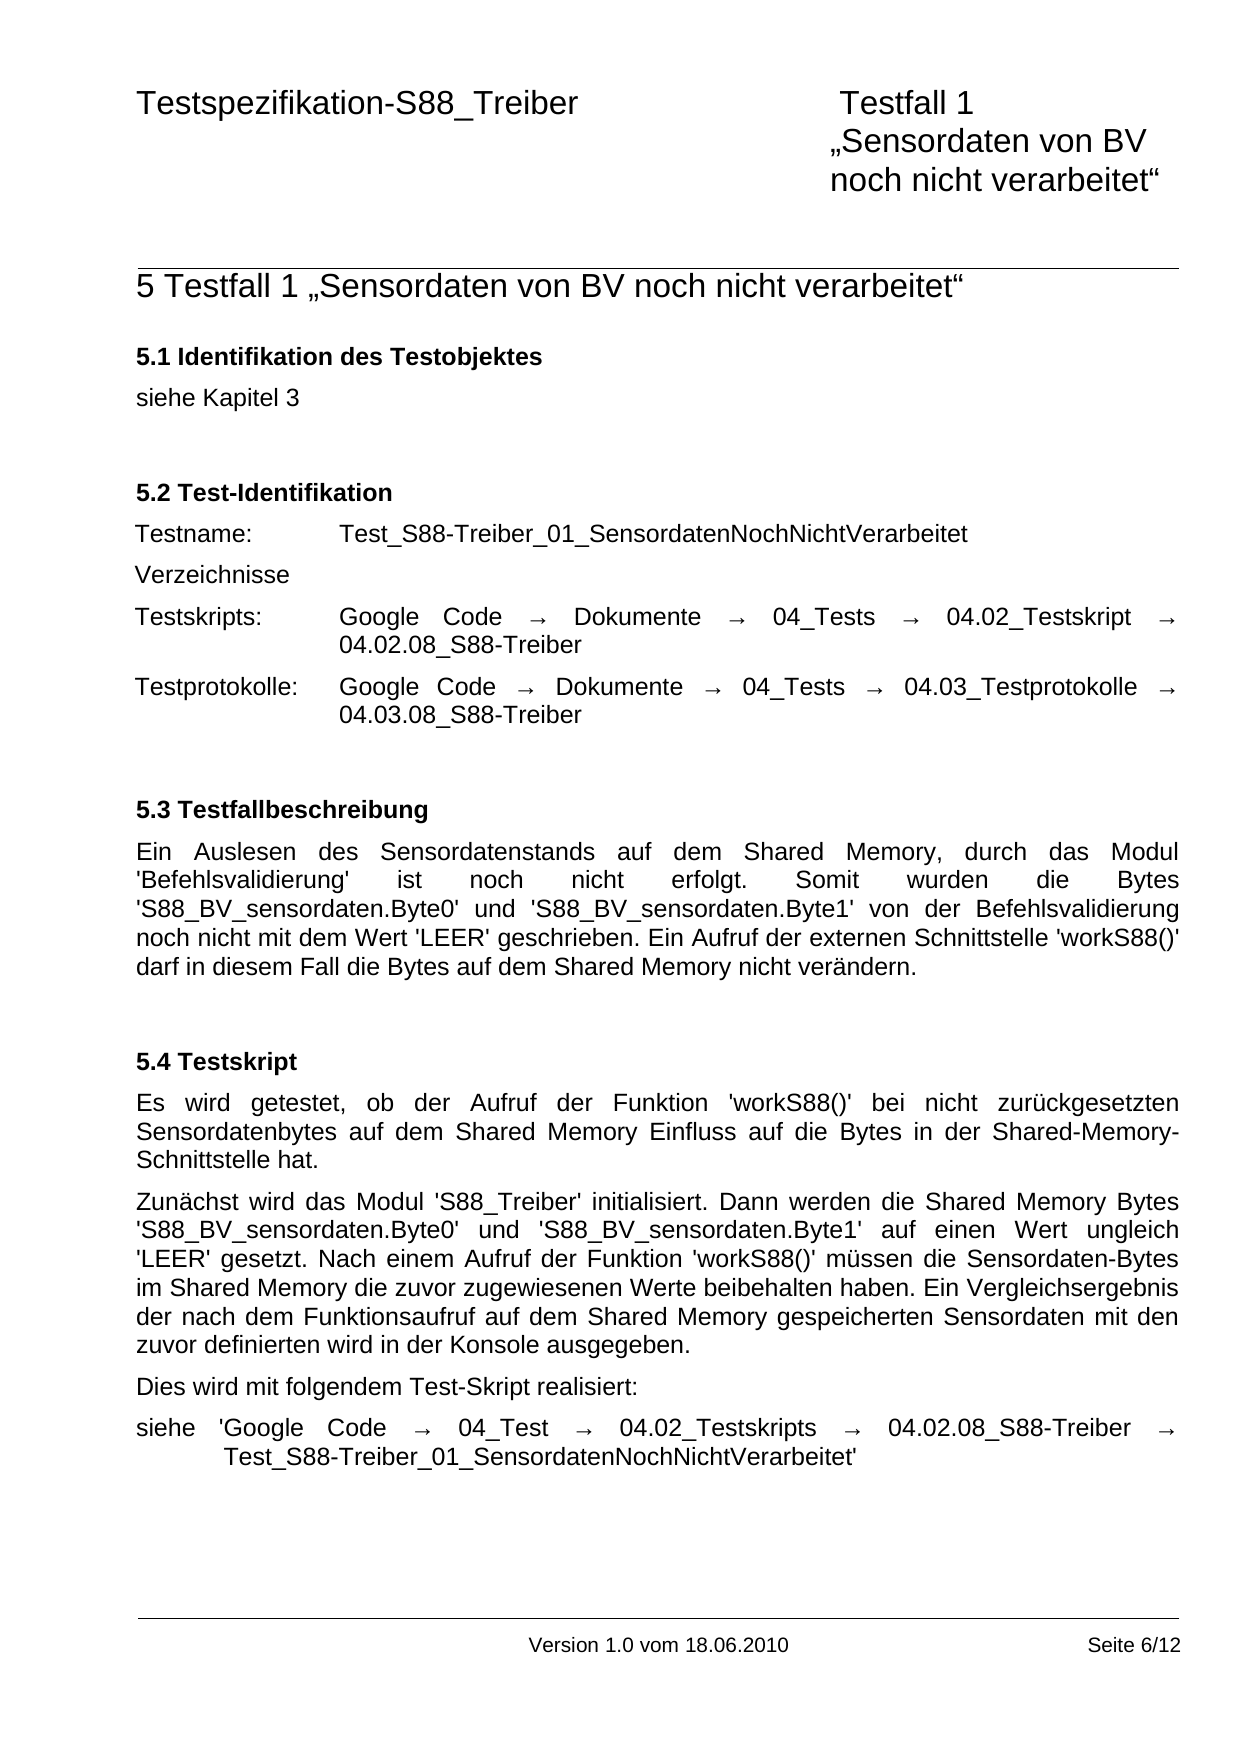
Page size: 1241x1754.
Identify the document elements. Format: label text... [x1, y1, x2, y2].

subtitle Testskript [136, 1047, 1181, 1076]
text Zunächst wird das Modul 'S88_Treiber' initialisiert. Dann werden die Shared Memory Bytes 'S88_BV_sensordaten.Byte0' und 'S88_BV_sensordaten.Byte1' auf einen Wert ungleich 'LEER' gesetzt. Nach einem Aufruf der Funktion 'workS88()' müssen die Sensordaten-Bytes im Shared Memory die zuvor zugewiesenen Werte beibehalten haben. Ein Vergleichsergebnis der nach dem Funktionsaufruf auf dem Shared Memory gespeicherten Sensordaten mit den zuvor definierten wird in der Konsole ausgegeben. [136, 1187, 1181, 1359]
text siehe 'Google Code → 04_Test → 04.02_Testskripts → 04.02.08_S88-Treiber → Test_S88-Treiber_01_SensordatenNochNichtVerarbeitet' [136, 1413, 1181, 1471]
subtitle Test-Identifikation [136, 478, 1181, 507]
text Ein Auslesen des Sensordatenstands auf dem Shared Memory, durch das Modul 'Befehlsvalidierung' ist noch nicht erfolgt. Somit wurden die Bytes 'S88_BV_sensordaten.Byte0' und 'S88_BV_sensordaten.Byte1' von der Befehlsvalidierung noch nicht mit dem Wert 'LEER' geschrieben. Ein Aufruf der externen Schnittstelle 'workS88()' darf in diesem Fall die Bytes auf dem Shared Memory nicht verändern. [136, 837, 1181, 981]
text Testname: Test_S88-Treiber_01_SensordatenNochNichtVerarbeitet [134, 519, 1181, 548]
subtitle Testfall 1 „Sensordaten von BV noch nicht verarbeitet“ [136, 289, 1181, 304]
text Testskripts: Google Code → Dokumente → 04_Tests → 04.02_Testskript → 04.02.08_S88-Treiber [134, 602, 1181, 659]
text Verzeichnisse [134, 561, 1181, 589]
subtitle Testfallbeschreibung [136, 796, 1181, 824]
subtitle Identifikation des Testobjektes [136, 342, 1181, 371]
text Dies wird mit folgendem Test-Skript realisiert: [136, 1372, 1181, 1401]
text Es wird getestet, ob der Aufruf der Funktion 'workS88()' bei nicht zurückgesetzten Sensordatenbytes auf dem Shared Memory Einfluss auf die Bytes in der Shared-Memory-Schnittstelle hat. [136, 1088, 1181, 1174]
text Testprotokolle: Google Code → Dokumente → 04_Tests → 04.03_Testprotokolle → 04.03.08_S88-Treiber [134, 672, 1181, 729]
text siehe Kapitel 3 [136, 383, 1181, 412]
